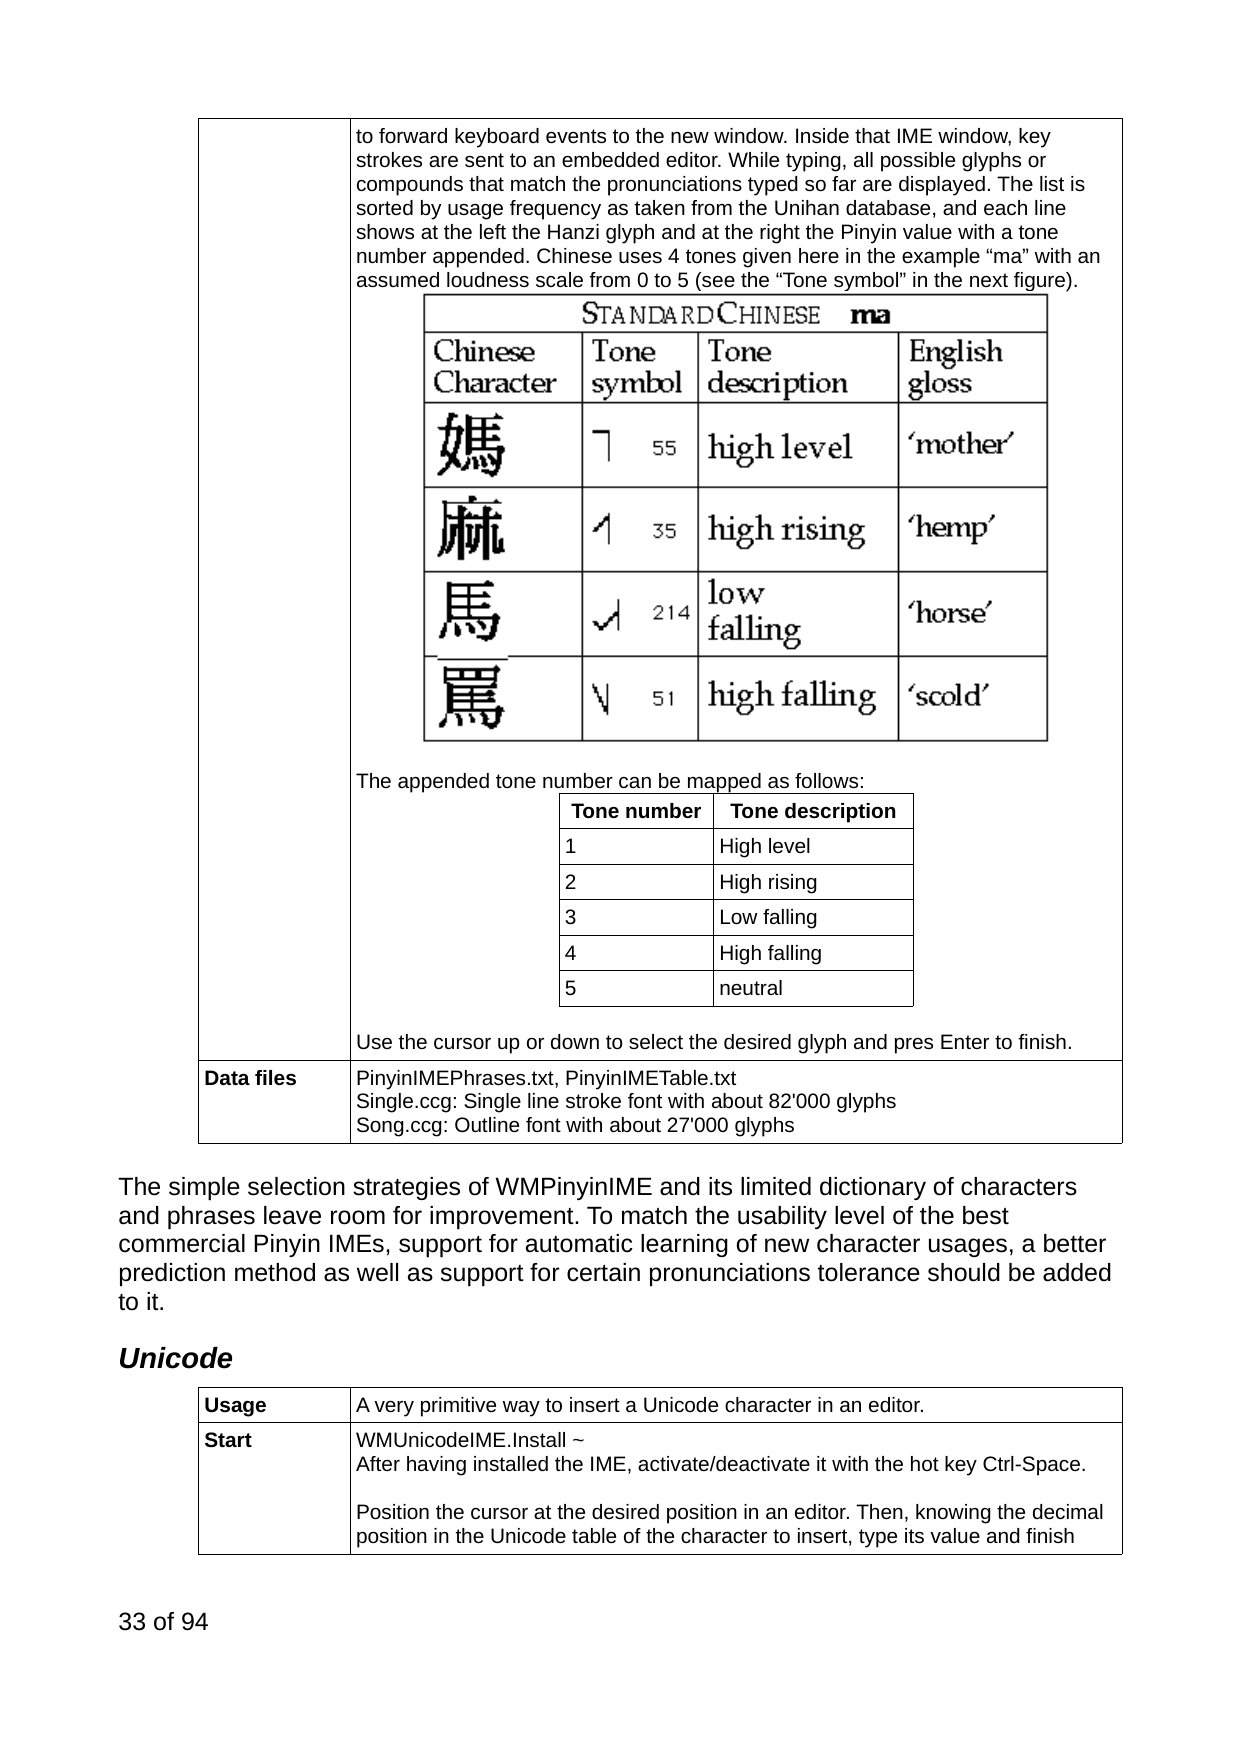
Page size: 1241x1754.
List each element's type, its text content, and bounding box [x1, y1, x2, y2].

table_header A very primitive way to insert a Unicode character in an editor. [351, 1388, 1122, 1422]
table_cell to forward keyboard events to the new window. Inside that IME window, key strokes are sent to an embedded editor. While typing, all possible glyphs or compounds that match the pronunciations typed so far are displayed. The list is sorted by usage frequency as taken from the Unihan database, and each line shows at the left the Hanzi glyph and at the right the Pinyin value with a tone number appended. Chinese uses 4 tones given here in the example “ma” with an assumed loudness scale from 0 to 5 (see the “Tone symbol” in the next figure). The appended tone number can be mapped as follows: Use the cursor up or down to select the desired glyph and pres Enter to finish. [351, 119, 1122, 1059]
picture [419, 291, 1053, 745]
table_cell High level [714, 829, 913, 864]
table_header Tone number [560, 794, 713, 828]
table_header Tone description [714, 794, 913, 828]
table_cell 5 [560, 971, 713, 1006]
table_cell 4 [560, 936, 713, 970]
table_cell Low falling [714, 900, 913, 935]
table_header Usage [199, 1388, 350, 1422]
subtitle Unicode [118, 1341, 1122, 1374]
table_cell 3 [560, 900, 713, 935]
table_cell High falling [714, 936, 913, 970]
table_cell neutral [714, 971, 913, 1006]
table_cell [199, 119, 350, 1059]
table_cell WMUnicodeIME.Install ~ After having installed the IME, activate/deactivate it with the hot key Ctrl-Space. Position the cursor at the desired position in an editor. Then, knowing the decimal position in the Unicode table of the character to insert, type its value and finish [351, 1423, 1122, 1553]
table_cell 2 [560, 865, 713, 899]
table_cell Data files [199, 1061, 350, 1143]
table_cell High rising [714, 865, 913, 899]
table_cell PinyinIMEPhrases.txt, PinyinIMETable.txt Single.ccg: Single line stroke font with about 82'000 glyphs Song.ccg: Outline font with about 27'000 glyphs [351, 1061, 1122, 1143]
table_cell Start [199, 1423, 350, 1553]
text The simple selection strategies of WMPinyinIME and its limited dictionary of characters and phrases leave room for improvement. To match the usability level of the best commercial Pinyin IMEs, support for automatic learning of new character usages, a better prediction method as well as support for certain pronunciations tolerance should be added to it. [118, 1172, 1122, 1316]
table_cell 1 [560, 829, 713, 864]
